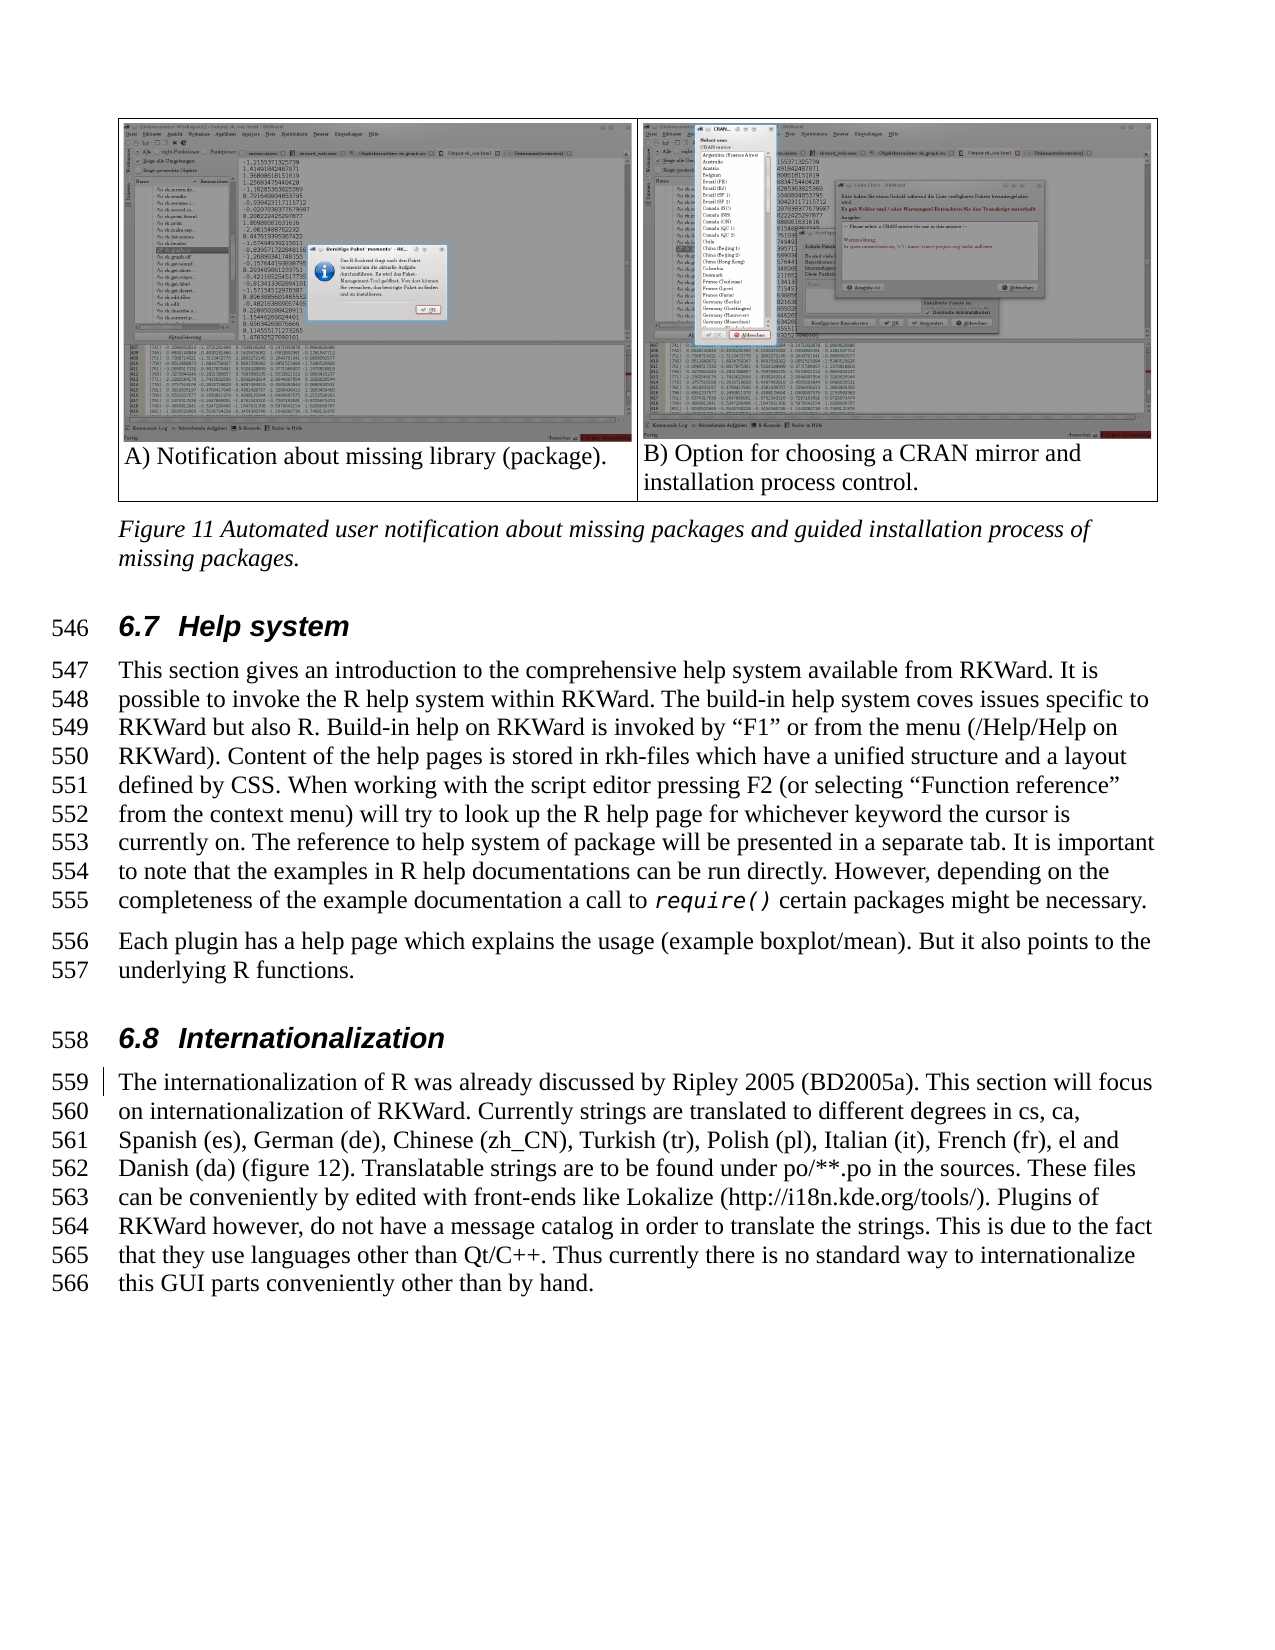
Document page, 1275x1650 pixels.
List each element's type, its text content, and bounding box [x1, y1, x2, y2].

subtitle Internationalization [118, 1021, 1157, 1055]
text Figure 11 Automated user notification about missing packages and guided installation process of missing packages. [118, 514, 1157, 571]
text Each plugin has a help page which explains the usage (example boxplot/mean). But it also points to the underlying R functions. [118, 926, 1157, 984]
table_header A) Notification about missing library (package). [119, 119, 637, 501]
table_header B) Option for choosing a CRAN mirror and installation process control. [638, 119, 1157, 501]
text This section gives an introduction to the comprehensive help system available from RKWard. It is possible to invoke the R help system within RKWard. The build-in help system coves issues specific to RKWard but also R. Build-in help on RKWard is invoked by “F1” or from the menu (/Help/Help on RKWard). Content of the help pages is stored in rkh-files which have a unified structure and a layout defined by CSS. When working with the script editor pressing F2 (or selecting “Function reference” from the context menu) will try to look up the R help page for whichever keyword the cursor is currently on. The reference to help system of package will be presented in a separate tab. It is important to note that the examples in R help documentations can be run directly. However, depending on the completeness of the example documentation a call to require() certain packages might be necessary. [118, 655, 1157, 914]
subtitle Help system [118, 609, 1157, 642]
text The internationalization of R was already discussed by Ripley 2005 (BD2005a). This section will focus on internationalization of RKWard. Currently strings are translated to different degrees in cs, ca, Spanish (es), German (de), Chinese (zh_CN), Turkish (tr), Polish (pl), Italian (it), French (fr), el and Danish (da) (figure 12). Translatable strings are to be found under po/**.po in the sources. These files can be conveniently by edited with front-ends like Lokalize (http://i18n.kde.org/tools/). Plugins of RKWard however, do not have a message catalog in order to translate the strings. This is due to the fact that they use languages other than Qt/C++. Thus currently there is no standard way to internationalize this GUI parts conveniently other than by hand. [118, 1067, 1157, 1297]
